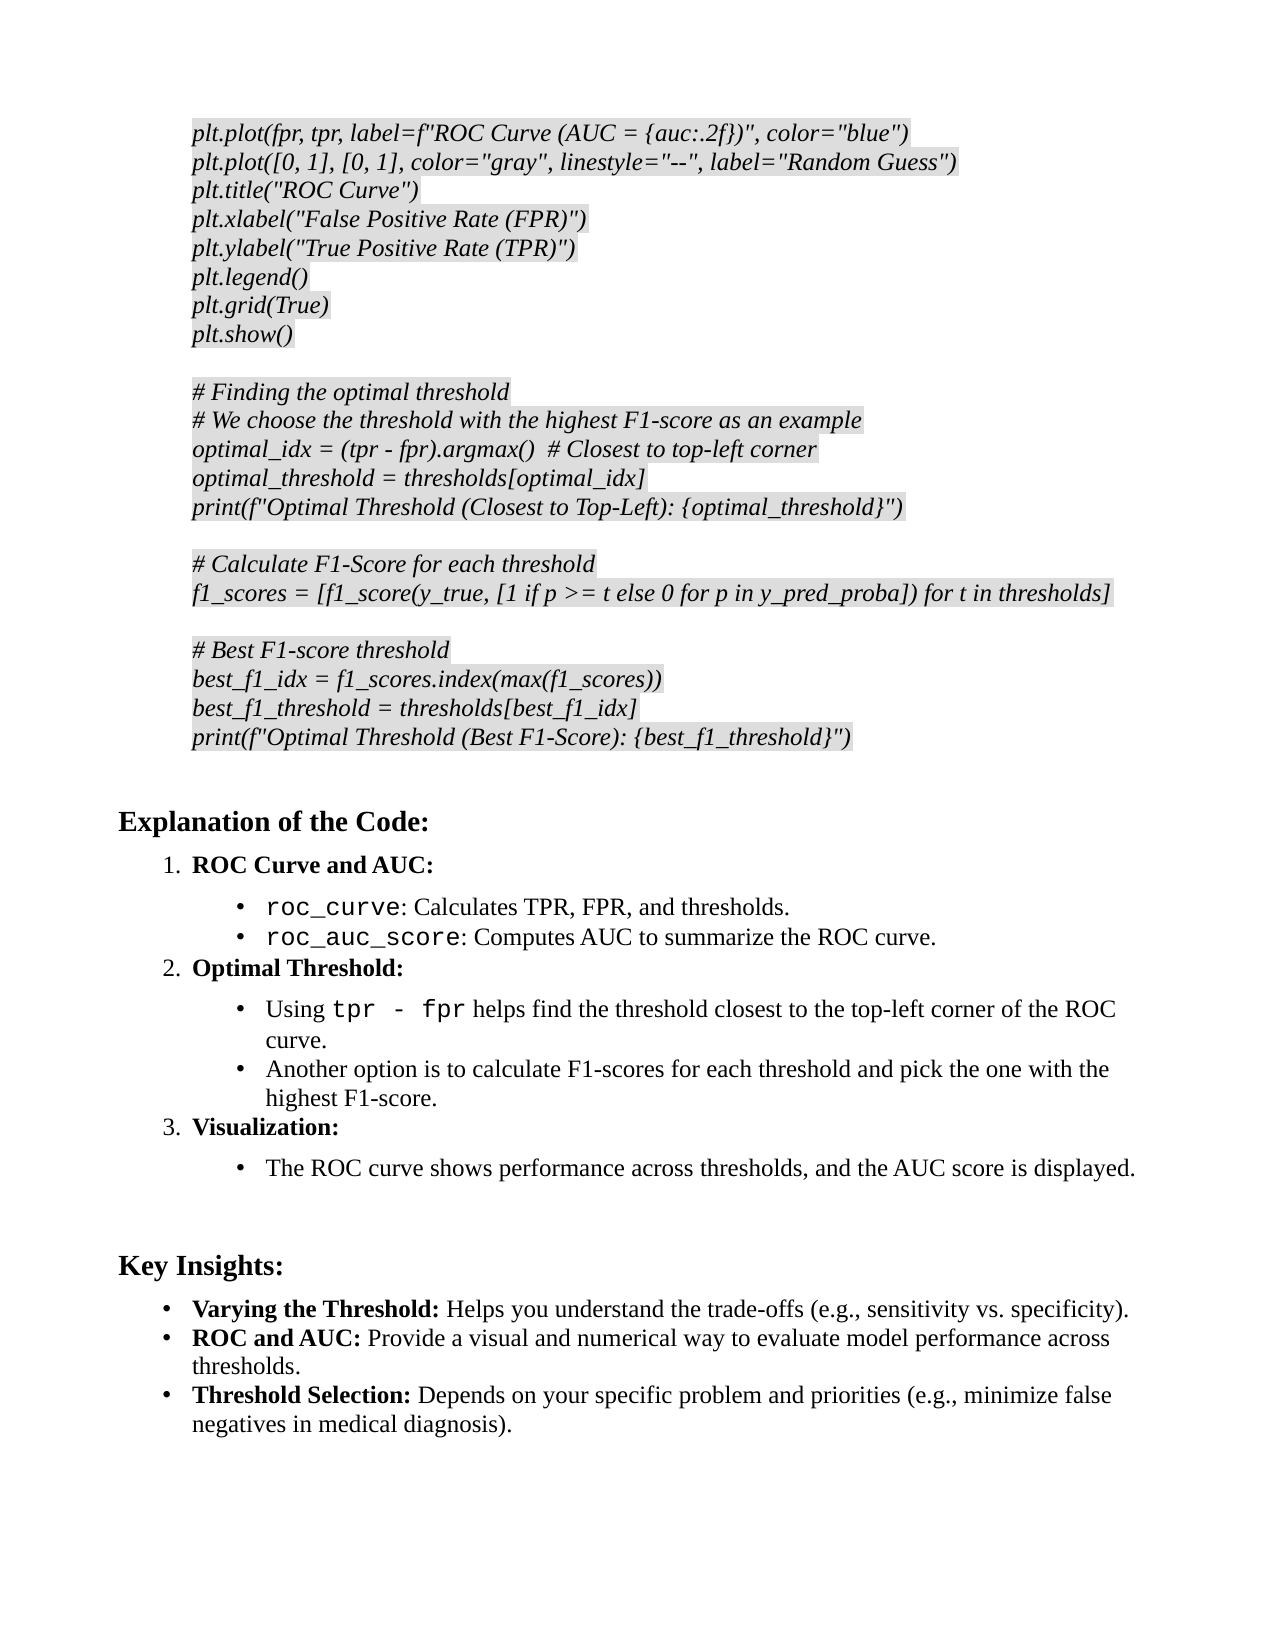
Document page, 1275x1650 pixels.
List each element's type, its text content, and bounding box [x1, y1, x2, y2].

text # Calculate F1-Score for each threshold [192, 549, 1157, 578]
text # Finding the optimal threshold [192, 377, 1157, 406]
text optimal_idx = (tpr - fpr).argmax() # Closest to top-left corner [192, 434, 1157, 463]
list Using tpr - fpr helps find the threshold closest to the top-left corner of the ROC curve. [236, 994, 1157, 1054]
text optimal_threshold = thresholds[optimal_idx] [192, 463, 1157, 492]
text plt.show() [192, 319, 1157, 348]
text plt.plot(fpr, tpr, label=f"ROC Curve (AUC = {auc:.2f})", color="blue") [192, 118, 1157, 147]
list Another option is to calculate F1-scores for each threshold and pick the one with the highest F1-score. [236, 1054, 1157, 1112]
text print(f"Optimal Threshold (Best F1-Score): {best_f1_threshold}") [192, 722, 1157, 751]
list Varying the Threshold: Helps you understand the trade-offs (e.g., sensitivity vs. specificity). [162, 1294, 1157, 1323]
text plt.legend() [192, 262, 1157, 291]
subtitle Explanation of the Code: [118, 804, 1157, 838]
list ROC Curve and AUC: [162, 850, 1157, 879]
text plt.plot([0, 1], [0, 1], color="gray", linestyle="--", label="Random Guess") [192, 147, 1157, 176]
text plt.title("ROC Curve") [192, 176, 1157, 204]
list The ROC curve shows performance across thresholds, and the AUC score is displayed. [236, 1153, 1157, 1182]
subtitle Key Insights: [118, 1248, 1157, 1281]
text plt.grid(True) [192, 291, 1157, 319]
list ROC and AUC: Provide a visual and numerical way to evaluate model performance across thresholds. [162, 1323, 1157, 1380]
text print(f"Optimal Threshold (Closest to Top-Left): {optimal_threshold}") [192, 492, 1157, 521]
list Optimal Threshold: [162, 953, 1157, 982]
text plt.xlabel("False Positive Rate (FPR)") [192, 204, 1157, 233]
text # Best F1-score threshold [192, 636, 1157, 664]
text best_f1_idx = f1_scores.index(max(f1_scores)) [192, 664, 1157, 693]
text f1_scores = [f1_score(y_true, [1 if p >= t else 0 for p in y_pred_proba]) for t in thresholds] [192, 578, 1157, 607]
text # We choose the threshold with the highest F1-score as an example [192, 406, 1157, 434]
list Threshold Selection: Depends on your specific problem and priorities (e.g., minimize false negatives in medical diagnosis). [162, 1380, 1157, 1438]
text plt.ylabel("True Positive Rate (TPR)") [192, 233, 1157, 262]
text best_f1_threshold = thresholds[best_f1_idx] [192, 693, 1157, 722]
list roc_auc_score: Computes AUC to summarize the ROC curve. [236, 922, 1157, 953]
list roc_curve: Calculates TPR, FPR, and thresholds. [236, 892, 1157, 922]
list Visualization: [162, 1112, 1157, 1140]
